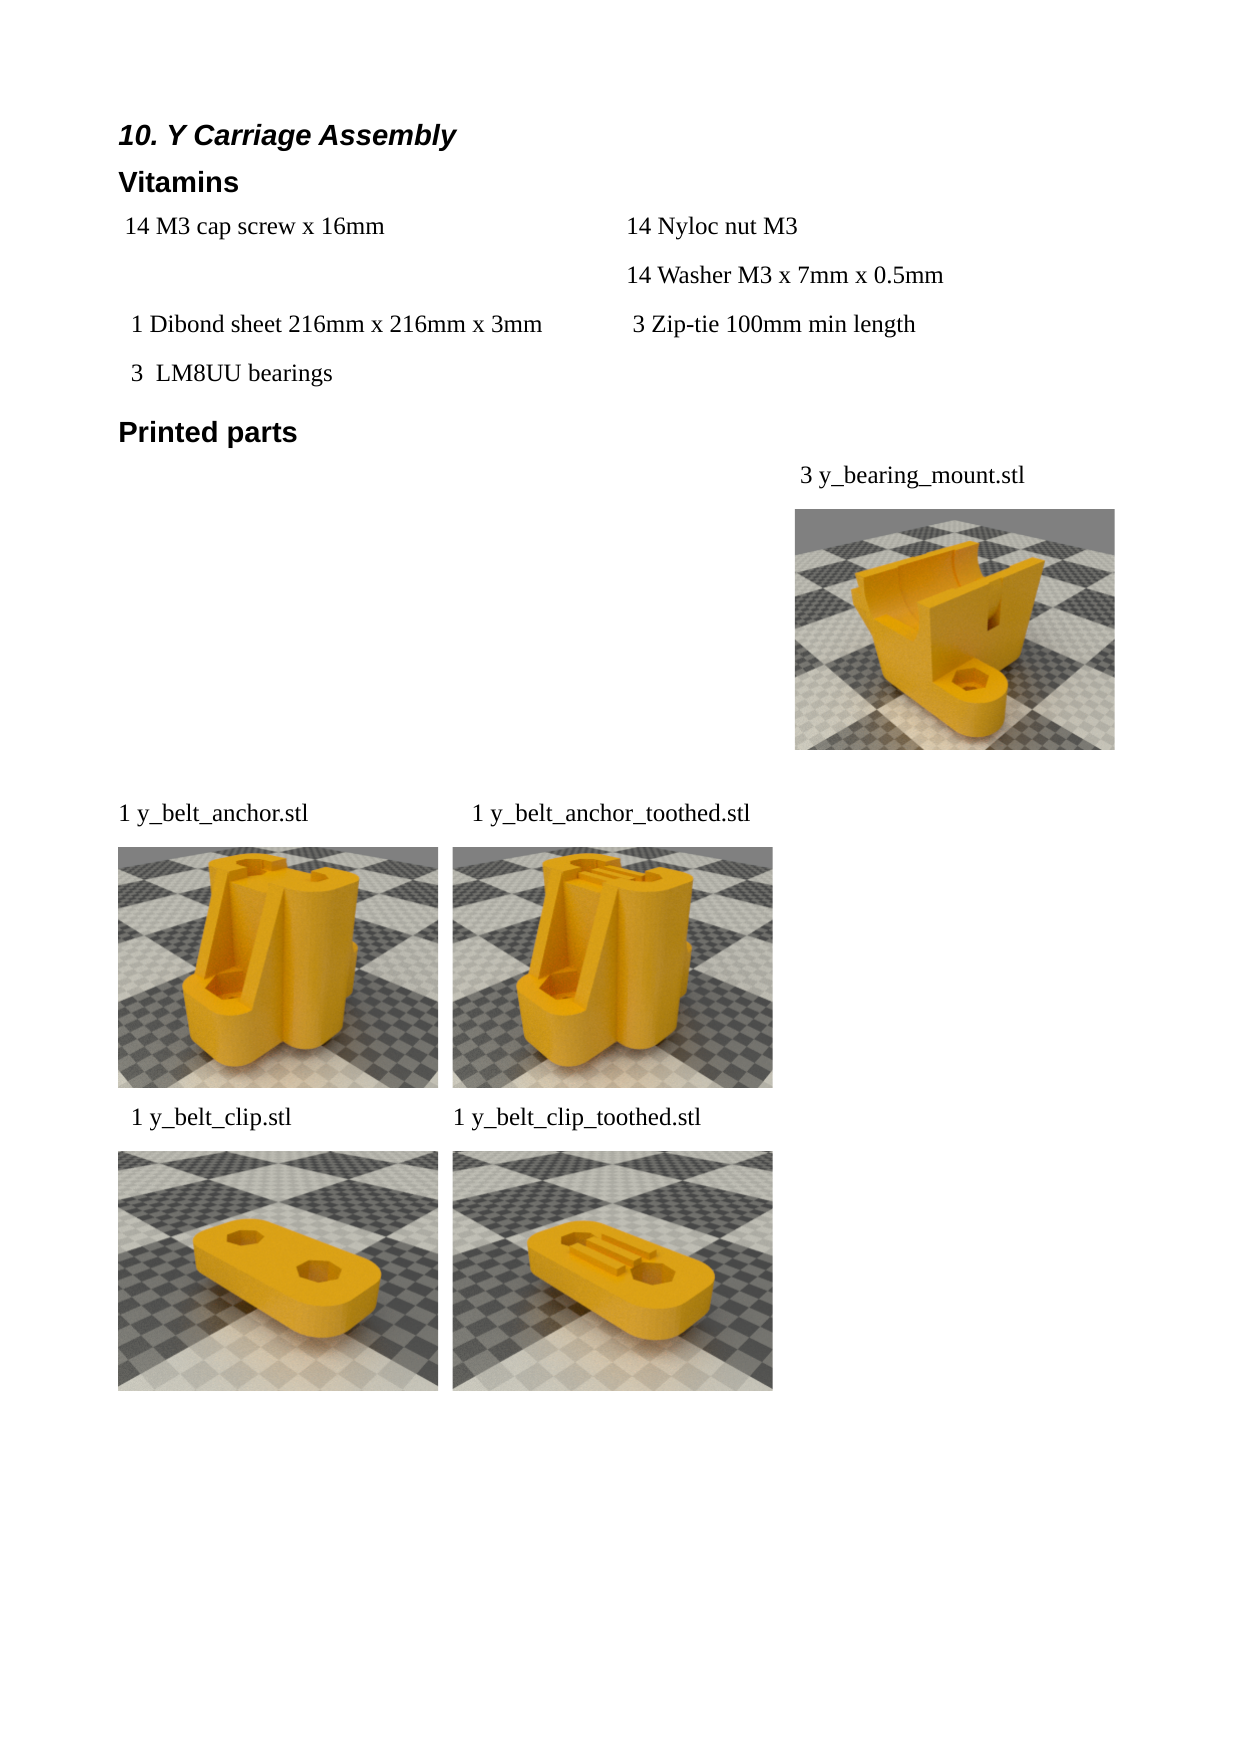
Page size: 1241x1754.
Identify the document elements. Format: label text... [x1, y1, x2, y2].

table_cell [788, 1102, 1122, 1411]
table_cell 1 y_belt_clip_toothed.stl [453, 1102, 787, 1411]
table_cell 1 y_belt_clip.stl [118, 1102, 453, 1411]
table_cell 1 y_belt_anchor.stl [118, 798, 453, 1102]
subtitle 10. Y Carriage Assembly [118, 118, 1122, 152]
table_header [118, 460, 453, 798]
picture [452, 1151, 773, 1391]
table_header 14 Nyloc nut M3 14 Washer M3 x 7mm x 0.5mm 3 Zip-tie 100mm min length [620, 211, 1122, 401]
table_header [453, 460, 787, 798]
table_header 3 y_bearing_mount.stl [788, 460, 1122, 798]
table_header 14 M3 cap screw x 16mm 1 Dibond sheet 216mm x 216mm x 3mm 3 LM8UU bearings [118, 211, 620, 401]
subtitle Printed parts [118, 415, 1122, 448]
table_cell [788, 798, 1122, 1102]
picture [118, 847, 439, 1088]
picture [452, 847, 773, 1088]
subtitle Vitamins [118, 165, 1122, 199]
picture [794, 509, 1115, 750]
table_cell 1 y_belt_anchor_toothed.stl [453, 798, 787, 1102]
picture [118, 1151, 439, 1391]
